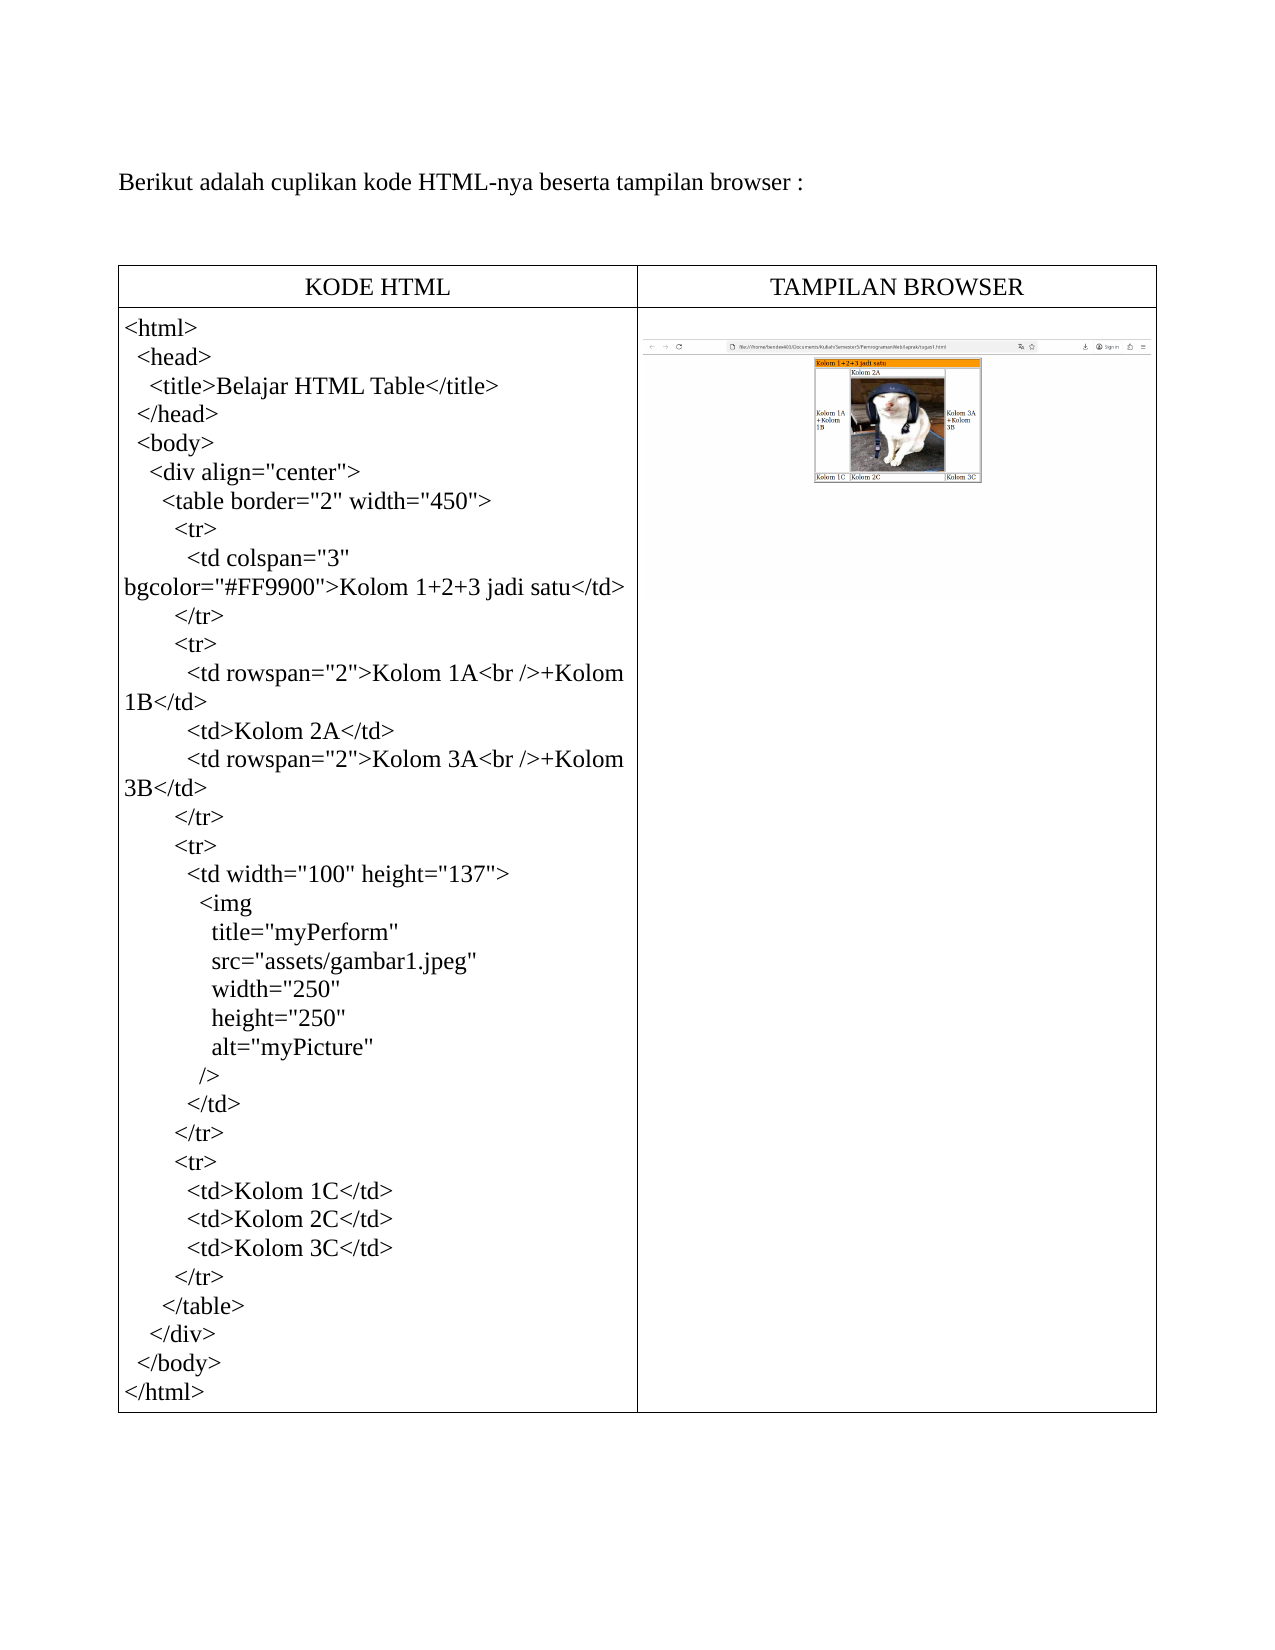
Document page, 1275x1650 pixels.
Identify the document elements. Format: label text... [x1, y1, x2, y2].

table_header TAMPILAN BROWSER [638, 266, 1156, 307]
table_header KODE HTML [119, 266, 637, 307]
picture [643, 339, 1152, 599]
text Berikut adalah cuplikan kode HTML-nya beserta tampilan browser : [118, 167, 1157, 196]
table_cell [638, 308, 1156, 1412]
table_cell <html> <head> <title>Belajar HTML Table</title> </head> <body> <div align="center"> <table border="2" width="450"> <tr> <td colspan="3" bgcolor="#FF9900">Kolom 1+2+3 jadi satu</td> </tr> <tr> <td rowspan="2">Kolom 1A<br />+Kolom 1B</td> <td>Kolom 2A</td> <td rowspan="2">Kolom 3A<br />+Kolom 3B</td> </tr> <tr> <td width="100" height="137"> <img title="myPerform" src="assets/gambar1.jpeg" width="250" height="250" alt="myPicture" /> </td> </tr> <tr> <td>Kolom 1C</td> <td>Kolom 2C</td> <td>Kolom 3C</td> </tr> </table> </div> </body> </html> [119, 308, 637, 1412]
